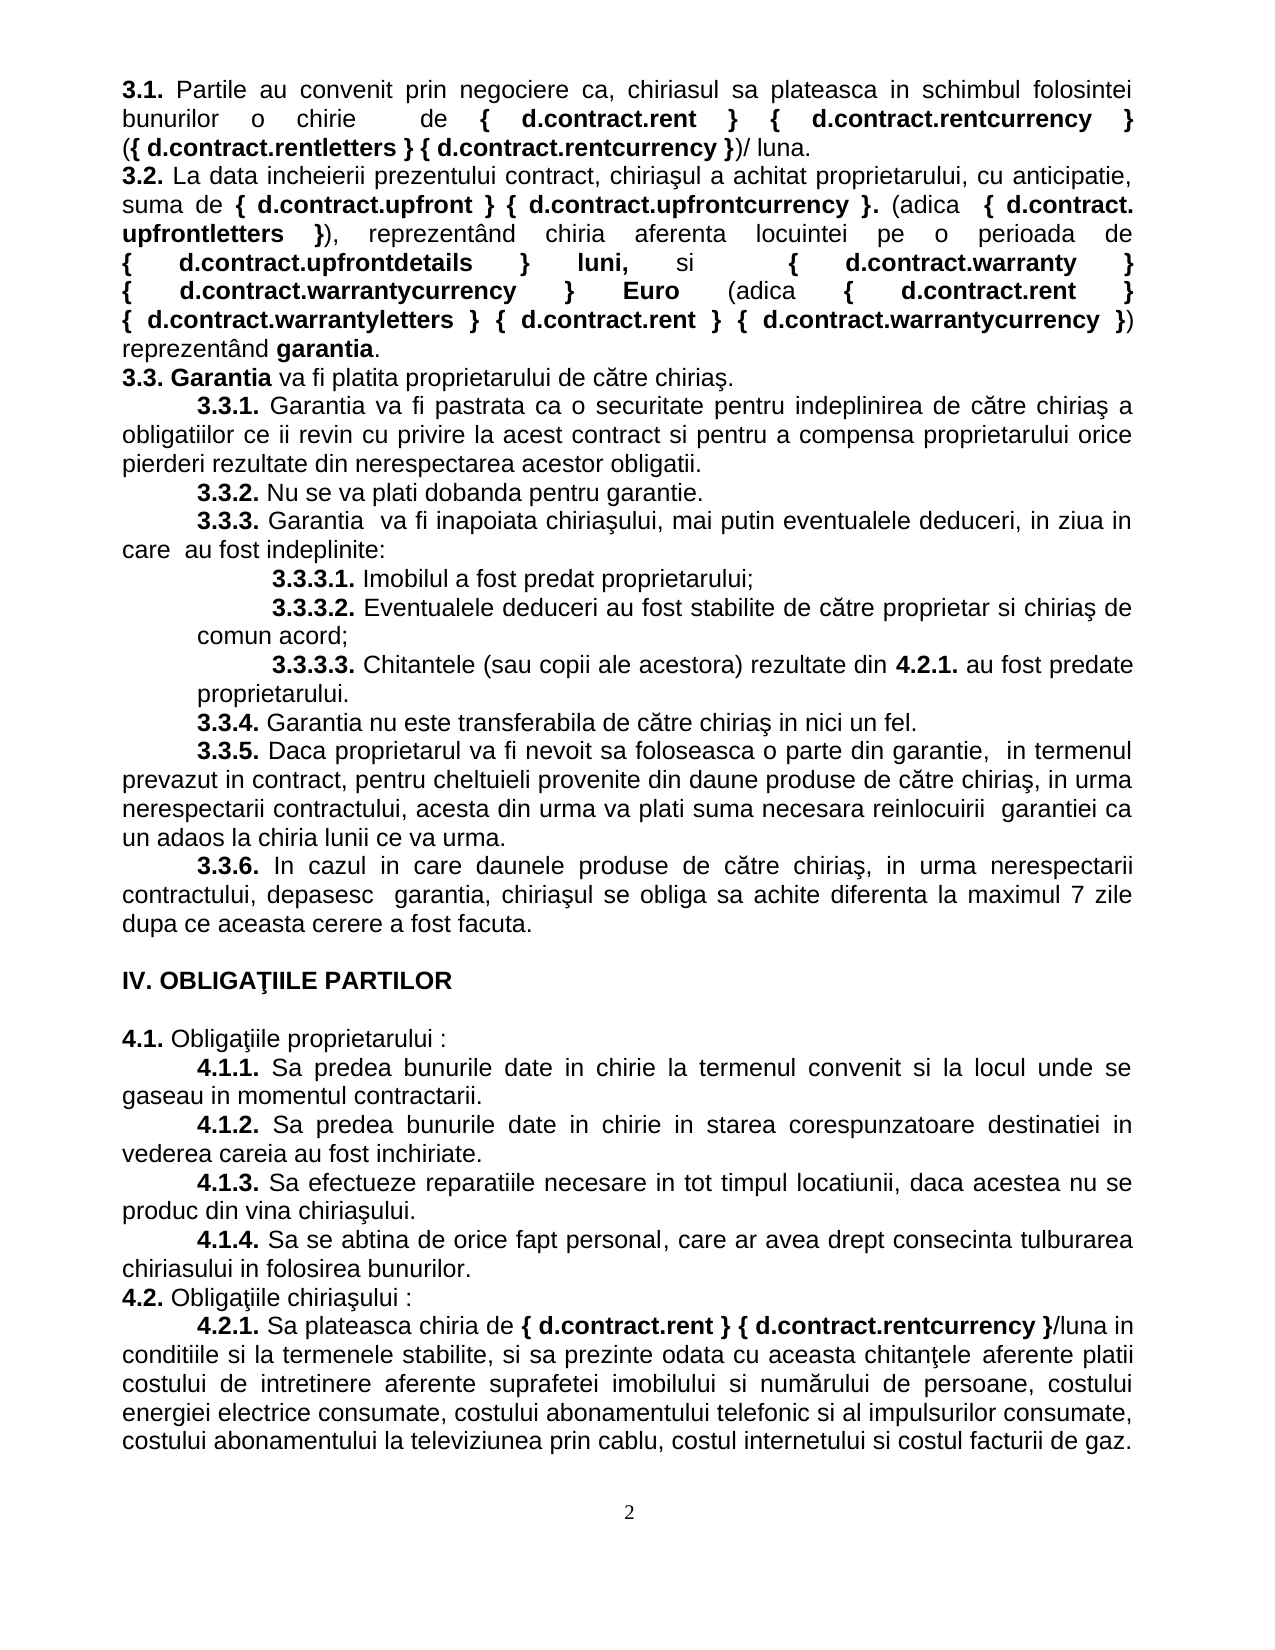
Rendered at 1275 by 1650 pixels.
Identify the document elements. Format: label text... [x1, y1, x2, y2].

text 3.3.3.3. Chitantele (sau copii ale acestora) rezultate din 4.2.1. au fost predate proprietarului. [197, 650, 1134, 707]
text 3.3.2. Nu se va plati dobanda pentru garantie. [122, 477, 1134, 506]
text IV. OBLIGAŢIILE PARTILOR [122, 966, 1134, 995]
text 4.2.1. Sa plateasca chiria de { d.contract.rent } { d.contract.rentcurrency }/luna in conditiile si la termenele stabilite, si sa prezinte odata cu aceasta chitanţele aferente platii costului de intretinere aferente suprafetei imobilului si numărului de persoane, costului energiei electrice consumate, costului abonamentului telefonic si al impulsurilor consumate, costului abonamentului la televiziunea prin cablu, costul internetului si costul facturii de gaz. [122, 1311, 1134, 1455]
text 3.3.1. Garantia va fi pastrata ca o securitate pentru indeplinirea de către chiriaş a obligatiilor ce ii revin cu privire la acest contract si pentru a compensa proprietarului orice pierderi rezultate din nerespectarea acestor obligatii. [122, 391, 1134, 477]
text 4.1.3. Sa efectueze reparatiile necesare in tot timpul locatiunii, daca acestea nu se produc din vina chiriaşului. [122, 1167, 1134, 1225]
text 3.3. Garantia va fi platita proprietarului de către chiriaş. [122, 362, 1134, 391]
text 4.1.2. Sa predea bunurile date in chirie in starea corespunzatoare destinatiei in vederea careia au fost inchiriate. [122, 1110, 1134, 1167]
text 3.2. La data incheierii prezentului contract, chiriaşul a achitat proprietarului, cu anticipatie, suma de { d.contract.upfront } { d.contract.upfrontcurrency }. (adica { d.contract. upfrontletters }), reprezentând chiria aferenta locuintei pe o perioada de { d.contract.upfrontdetails } luni, si { d.contract.warranty } { d.contract.warrantycurrency } Euro (adica { d.contract.rent } { d.contract.warrantyletters } { d.contract.rent } { d.contract.warrantycurrency }) reprezentând garantia. [122, 161, 1134, 362]
text 3.3.4. Garantia nu este transferabila de către chiriaş in nici un fel. [122, 707, 1134, 736]
text 3.1. Partile au convenit prin negociere ca, chiriasul sa plateasca in schimbul folosintei bunurilor o chirie de { d.contract.rent } { d.contract.rentcurrency } ({ d.contract.rentletters } { d.contract.rentcurrency })/ luna. [122, 75, 1134, 161]
text 3.3.5. Daca proprietarul va fi nevoit sa foloseasca o parte din garantie, in termenul prevazut in contract, pentru cheltuieli provenite din daune produse de către chiriaş, in urma nerespectarii contractului, acesta din urma va plati suma necesara reinlocuirii garantiei ca un adaos la chiria lunii ce va urma. [122, 736, 1134, 851]
text 4.2. Obligaţiile chiriaşului : [122, 1282, 1134, 1311]
text 3.3.3.2. Eventualele deduceri au fost stabilite de către proprietar si chiriaş de comun acord; [197, 592, 1134, 650]
text 3.3.3.1. Imobilul a fost predat proprietarului; [197, 564, 1134, 592]
text 3.3.3. Garantia va fi inapoiata chiriaşului, mai putin eventualele deduceri, in ziua in care au fost indeplinite: [122, 506, 1134, 564]
text 4.1.1. Sa predea bunurile date in chirie la termenul convenit si la locul unde se gaseau in momentul contractarii. [122, 1052, 1134, 1110]
text 4.1.4. Sa se abtina de orice fapt personal, care ar avea drept consecinta tulburarea chiriasului in folosirea bunurilor. [122, 1225, 1134, 1282]
text 4.1. Obligaţiile proprietarului : [122, 1024, 1134, 1052]
text 3.3.6. In cazul in care daunele produse de către chiriaş, in urma nerespectarii contractului, depasesc garantia, chiriaşul se obliga sa achite diferenta la maximul 7 zile dupa ce aceasta cerere a fost facuta. [122, 851, 1134, 937]
